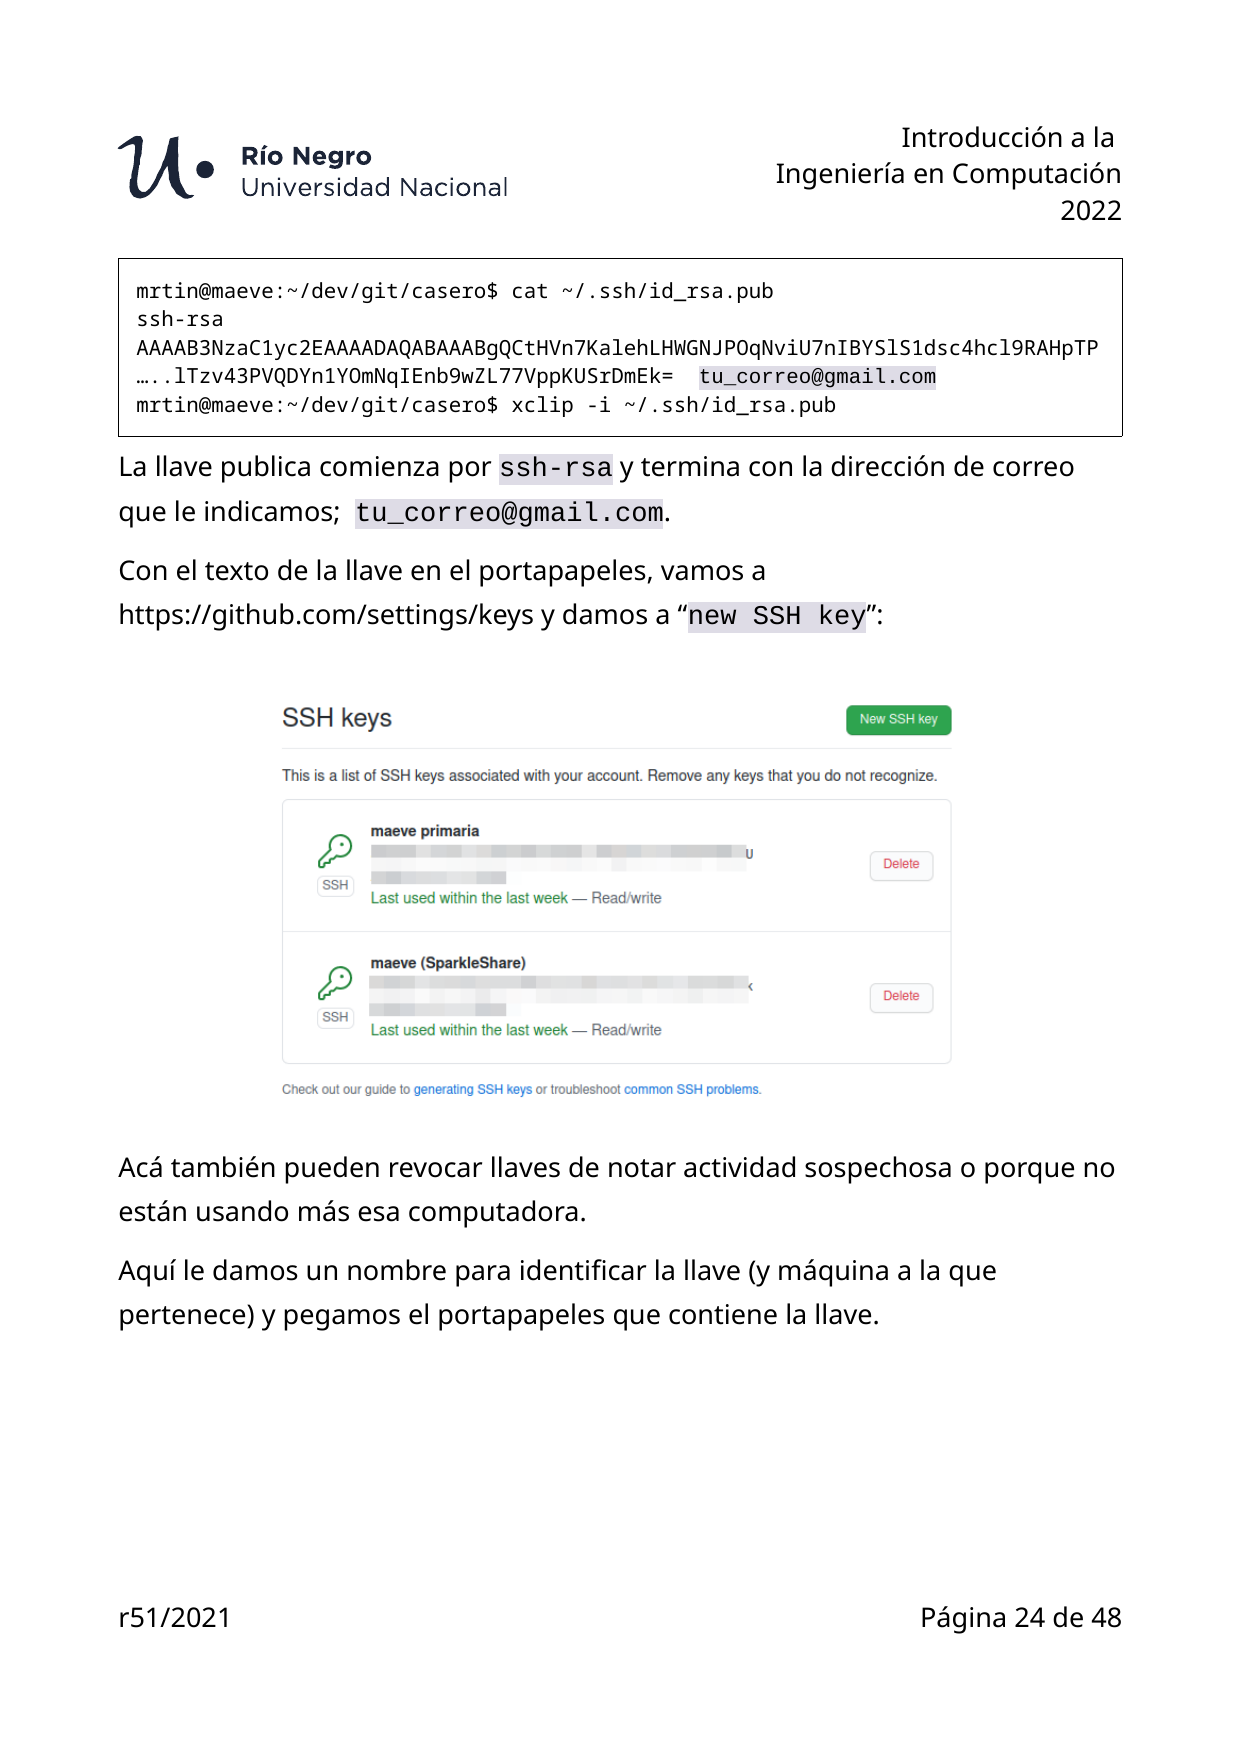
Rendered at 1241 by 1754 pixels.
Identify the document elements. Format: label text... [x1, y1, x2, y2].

text mrtin@maeve:~/dev/git/casero$ cat ~/.ssh/id_rsa.pub [119, 259, 1122, 287]
text Acá también pueden revocar llaves de notar actividad sospechosa o porque no están usando más esa computadora. [118, 654, 1122, 1230]
picture [265, 684, 975, 1112]
text Con el texto de la llave en el portapapeles, vamos a https://github.com/settings/keys y damos a “new SSH key”: [118, 551, 1122, 633]
text Aquí le damos un nombre para identificar la llave (y máquina a la que pertenece) y pegamos el portapapeles que contiene la llave. [118, 1252, 1122, 1333]
text ssh-rsa AAAAB3NzaC1yc2EAAAADAQABAAABgQCtHVn7KalehLHWGNJPOqNviU7nIBYSlS1dsc4hcl9RAHpTP…..lTzv43PVQDYn1YOmNqIEnb9wZL77VppKUSrDmEk= tu_correo@gmail.com [119, 287, 1122, 372]
text mrtin@maeve:~/dev/git/casero$ xclip -i ~/.ssh/id_rsa.pub [119, 372, 1122, 436]
text La llave publica comienza por ssh-rsa y termina con la dirección de correo que le indicamos; tu_correo@gmail.com. [118, 448, 1122, 529]
